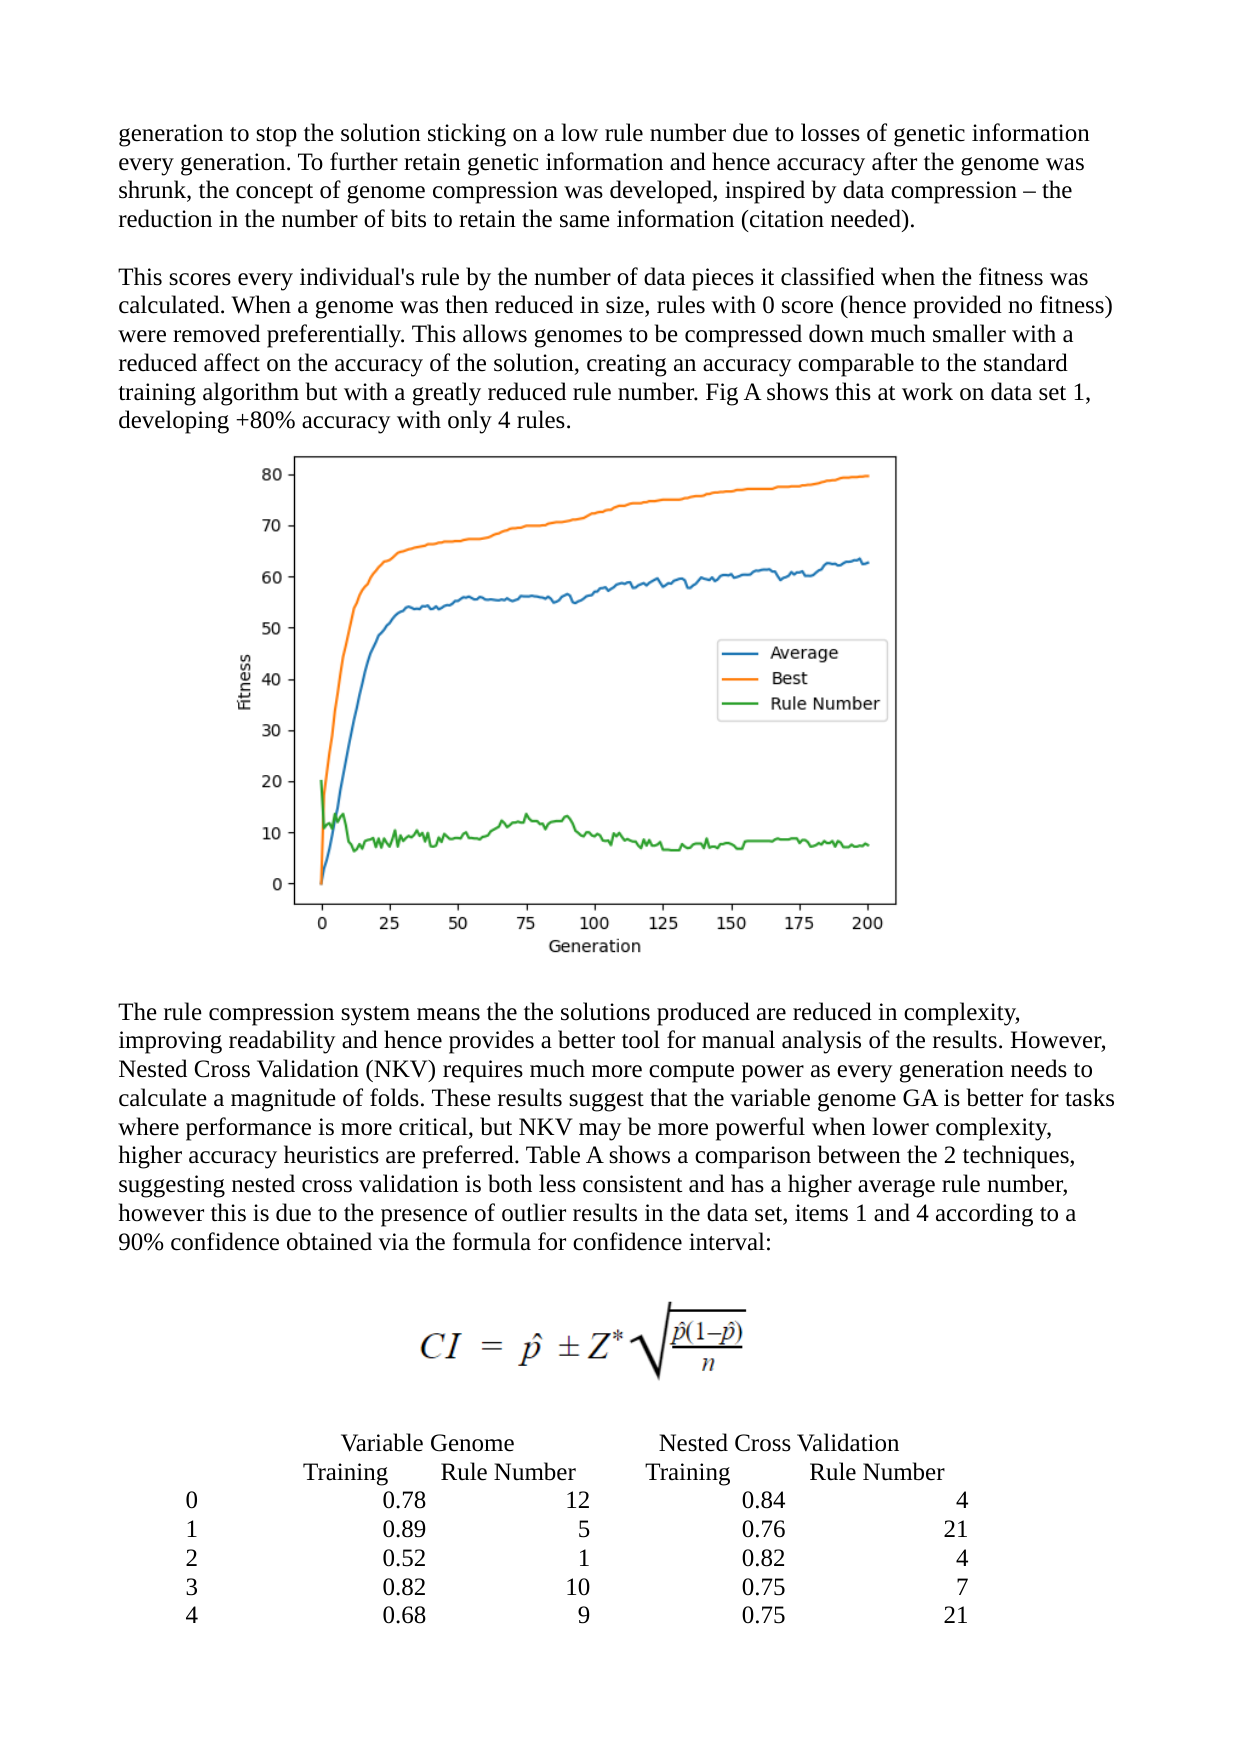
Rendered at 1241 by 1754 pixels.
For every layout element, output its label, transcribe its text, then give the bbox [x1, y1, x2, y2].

table_cell Rule Number [785, 1457, 968, 1485]
table_cell 0.84 [590, 1485, 785, 1514]
table_cell 1 [118, 1514, 265, 1543]
table_cell 0.68 [265, 1600, 426, 1629]
table_cell 0.89 [265, 1514, 426, 1543]
table_cell 0.52 [265, 1543, 426, 1572]
text This scores every individual's rule by the number of data pieces it classified when the fitness was calculated. When a genome was then reduced in size, rules with 0 score (hence provided no fitness) were removed preferentially. This allows genomes to be compressed down much smaller with a reduced affect on the accuracy of the solution, creating an accuracy comparable to the standard training algorithm but with a greatly reduced rule number. Fig A shows this at work on data set 1, developing +80% accuracy with only 4 rules. [118, 262, 1122, 434]
table_cell 4 [785, 1485, 968, 1514]
table_cell 4 [785, 1543, 968, 1572]
table_cell Training [265, 1457, 426, 1485]
table_cell 10 [426, 1572, 590, 1600]
table_cell 0.75 [590, 1600, 785, 1629]
table_cell 0.82 [265, 1572, 426, 1600]
table_cell 4 [118, 1600, 265, 1629]
table_cell 1 [426, 1543, 590, 1572]
picture [227, 453, 973, 968]
table_header Variable Genome [265, 1428, 590, 1457]
table_cell 5 [426, 1514, 590, 1543]
table_cell 21 [785, 1600, 968, 1629]
table_cell 12 [426, 1485, 590, 1514]
table_cell 0.75 [590, 1572, 785, 1600]
text generation to stop the solution sticking on a low rule number due to losses of genetic information every generation. To further retain genetic information and hence accuracy after the genome was shrunk, the concept of genome compression was developed, inspired by data compression – the reduction in the number of bits to retain the same information (citation needed). [118, 118, 1122, 233]
table_cell 7 [785, 1572, 968, 1600]
table_cell 9 [426, 1600, 590, 1629]
text The rule compression system means the the solutions produced are reduced in complexity, improving readability and hence provides a better tool for manual analysis of the results. However, Nested Cross Validation (NKV) requires much more compute power as every generation needs to calculate a magnitude of folds. These results suggest that the variable genome GA is better for tasks where performance is more critical, but NKV may be more powerful when lower complexity, higher accuracy heuristics are preferred. Table A shows a comparison between the 2 techniques, suggesting nested cross validation is both less consistent and has a higher average rule number, however this is due to the presence of outlier results in the data set, items 1 and 4 according to a 90% confidence obtained via the formula for confidence interval: [118, 997, 1122, 1255]
table_cell 0.78 [265, 1485, 426, 1514]
table_header Nested Cross Validation [590, 1428, 968, 1457]
table_cell Rule Number [426, 1457, 590, 1485]
table_cell 0.82 [590, 1543, 785, 1572]
table_cell 21 [785, 1514, 968, 1543]
table_cell 0 [118, 1485, 265, 1514]
table_cell 2 [118, 1543, 265, 1572]
table_cell 3 [118, 1572, 265, 1600]
table_cell 0.76 [590, 1514, 785, 1543]
picture [387, 1268, 800, 1420]
table_cell Training [590, 1457, 785, 1485]
table_cell [118, 1457, 265, 1485]
table_header [118, 1428, 265, 1457]
